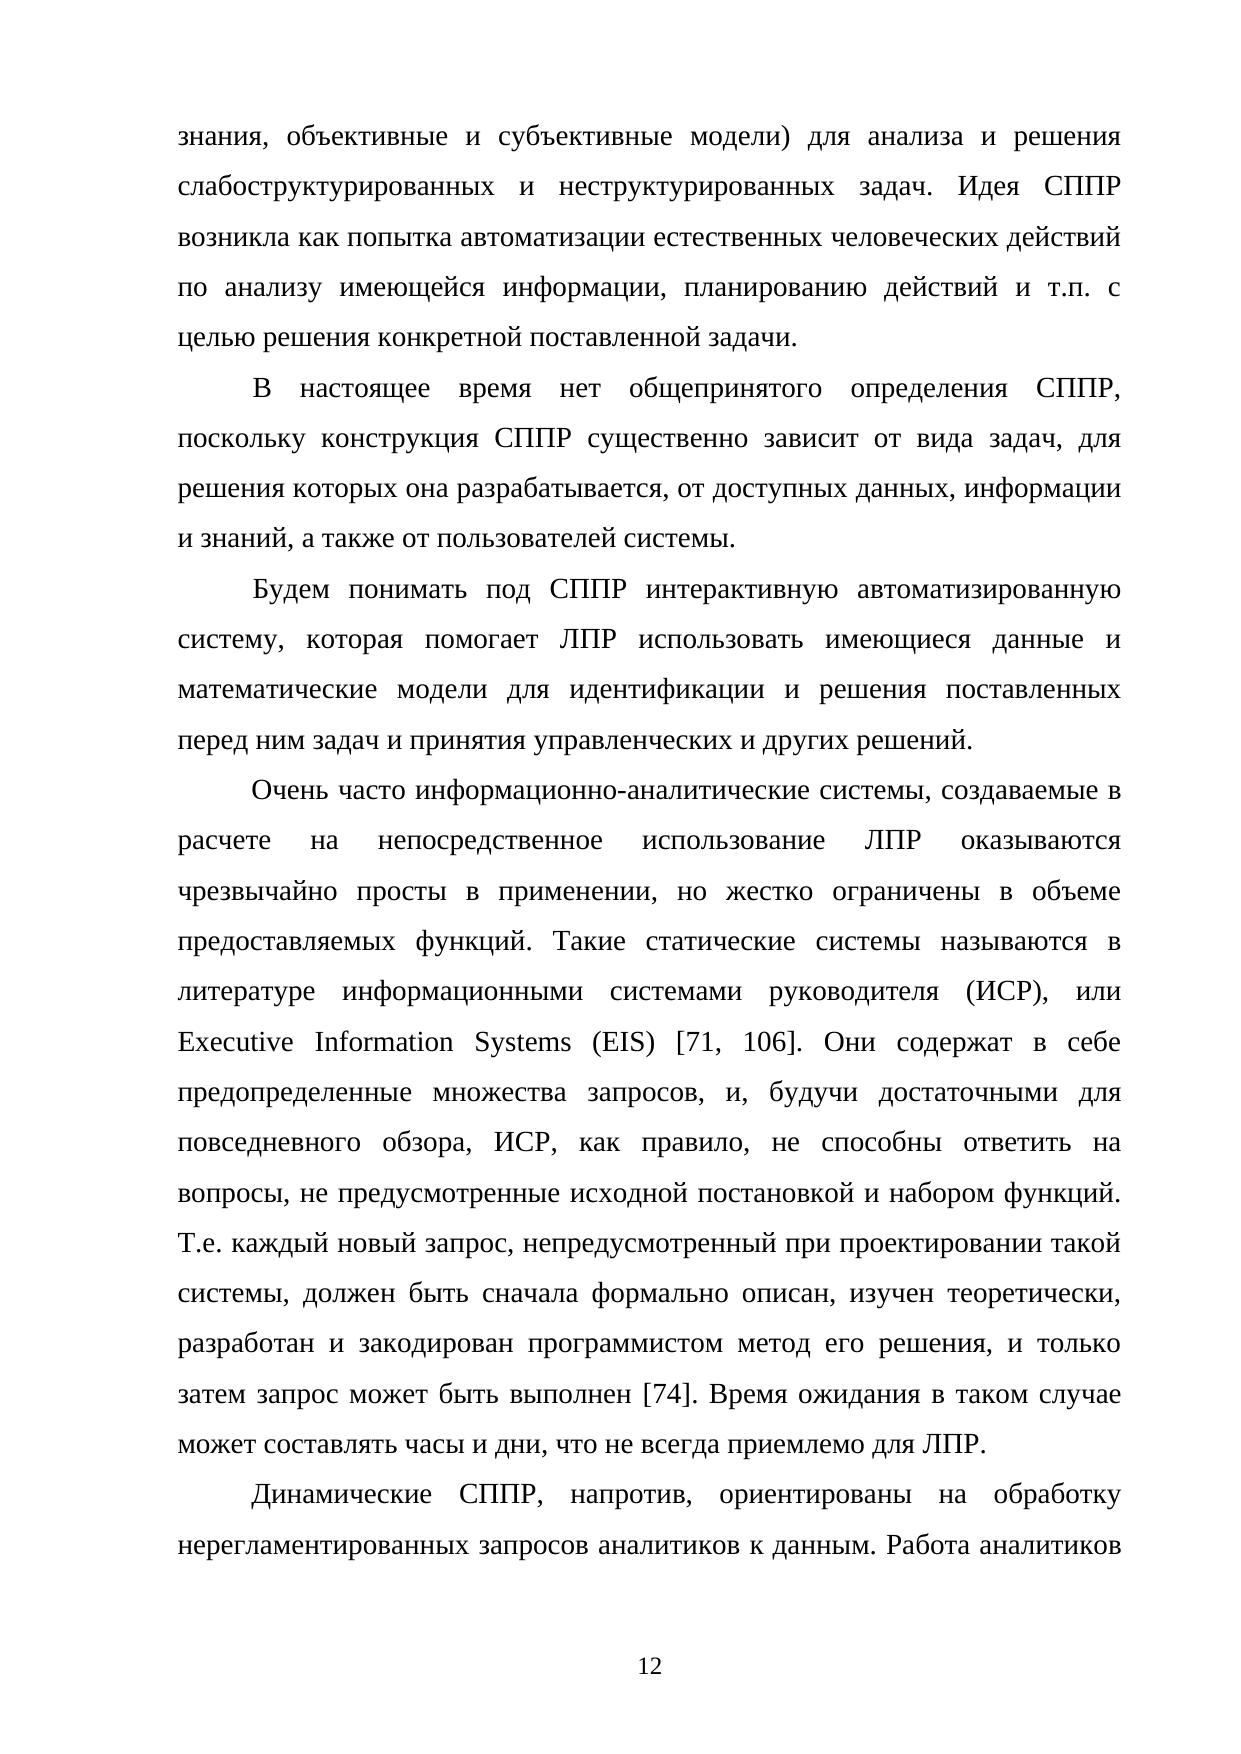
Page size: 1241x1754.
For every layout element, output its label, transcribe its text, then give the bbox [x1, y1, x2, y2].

text Динамические СППР, напротив, ориентированы на обработку нерегламентированных запросов аналитиков к данным. Работа аналитиков [177, 1477, 1122, 1560]
text В настоящее время нет общепринятого определения СППР, поскольку конструкция СППР существенно зависит от вида задач, для решения которых она разрабатывается, от доступных данных, информации и знаний, а также от пользователей системы. [177, 370, 1122, 554]
text Очень часто информационно-аналитические системы, создаваемые в расчете на непосредственное использование ЛПР оказываются чрезвычайно просты в применении, но жестко ограничены в объеме предоставляемых функций. Такие статические системы называются в литературе информационными системами руководителя (ИСР), или Executive Information Systems (EIS) [71, 106]. Они содержат в себе предопределенные множества запросов, и, будучи достаточными для повседневного обзора, ИСР, как правило, не способны ответить на вопросы, не предусмотренные исходной постановкой и набором функций. Т.е. каждый новый запрос, непредусмотренный при проектировании такой системы, должен быть сначала формально описан, изучен теоретически, разработан и закодирован программистом метод его решения, и только затем запрос может быть выполнен [74]. Время ожидания в таком случае может составлять часы и дни, что не всегда приемлемо для ЛПР. [177, 772, 1122, 1460]
text знания, объективные и субъективные модели) для анализа и решения слабоструктурированных и неструктурированных задач. Идея СППР возникла как попытка автоматизации естественных человеческих действий по анализу имеющейся информации, планированию действий и т.п. с целью решения конкретной поставленной задачи. [177, 118, 1122, 353]
text Будем понимать под СППР интерактивную автоматизированную систему, которая помогает ЛПР использовать имеющиеся данные и математические модели для идентификации и решения поставленных перед ним задач и принятия управленческих и других решений. [177, 571, 1122, 755]
